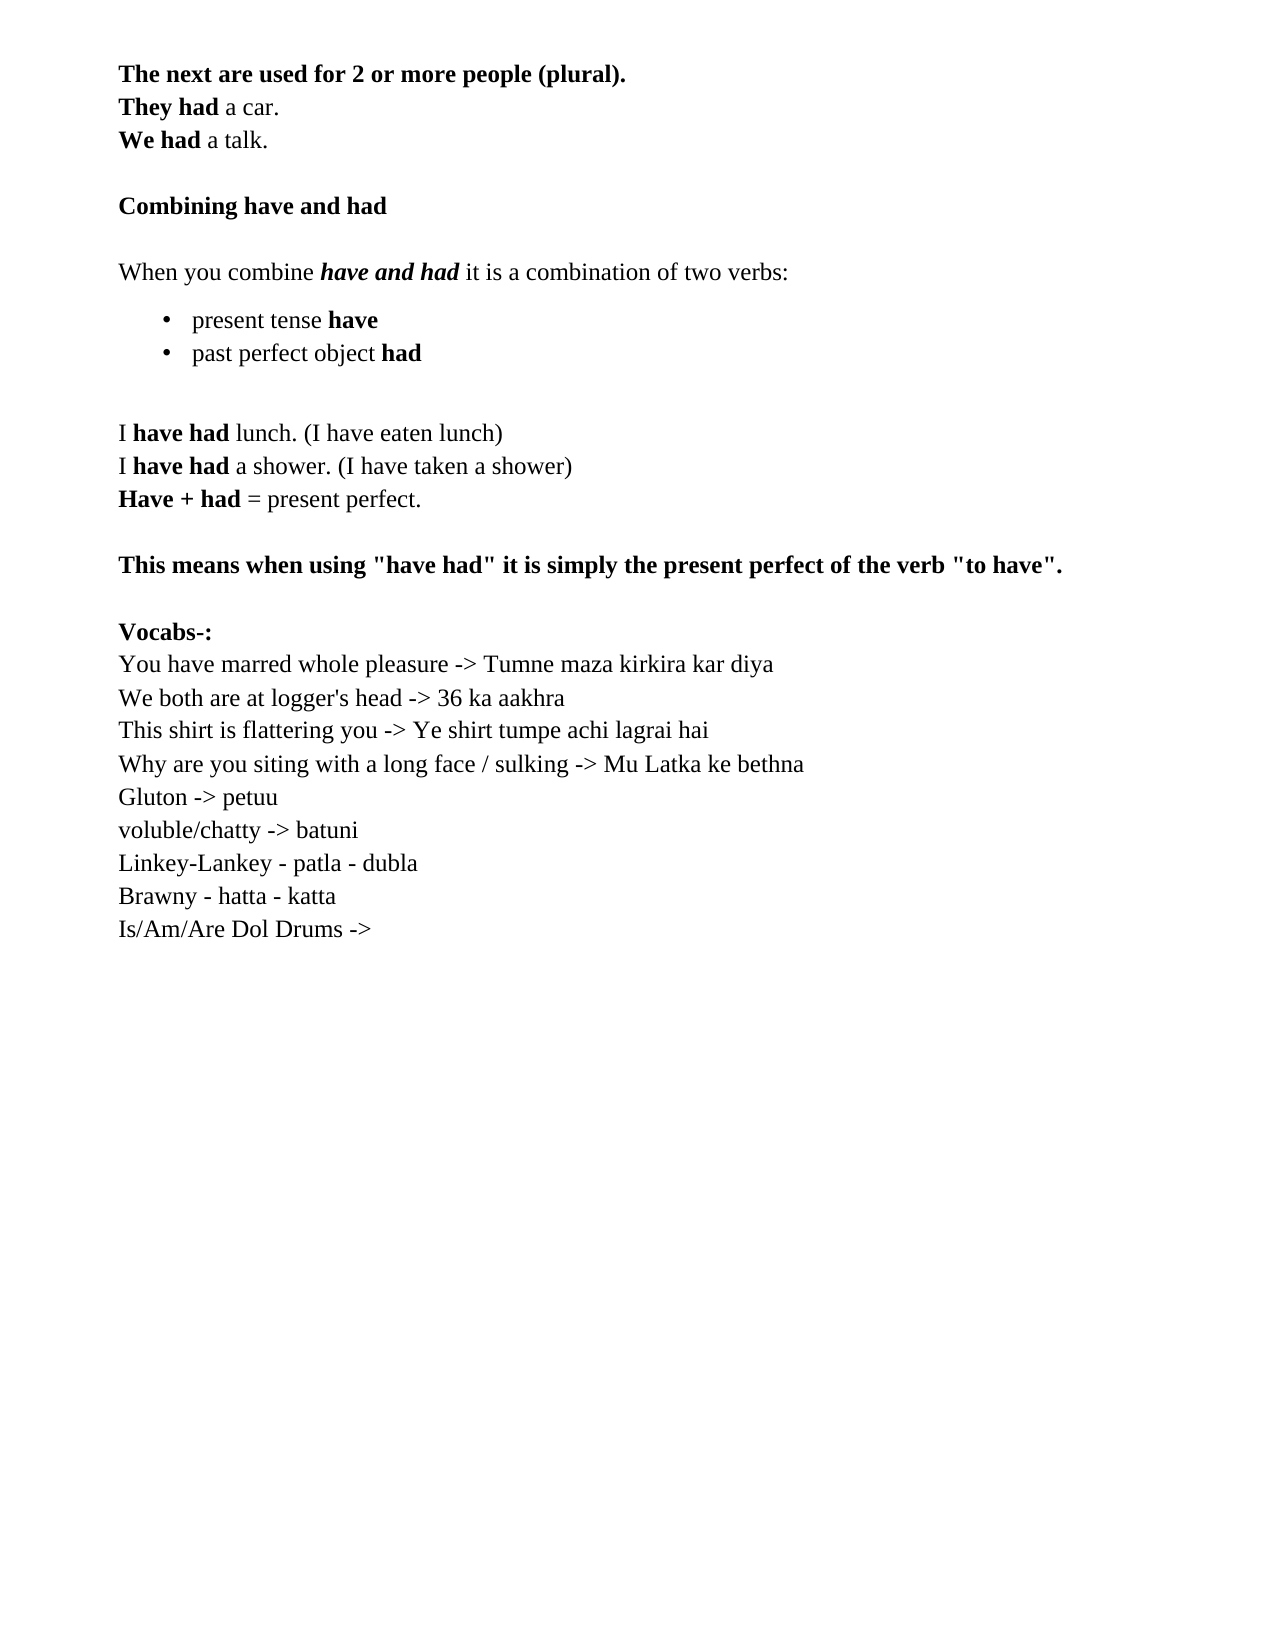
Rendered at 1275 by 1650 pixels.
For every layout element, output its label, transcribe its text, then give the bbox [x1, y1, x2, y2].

list present tense have [162, 305, 1216, 333]
text The next are used for 2 or more people (plural). They had a car. We had a talk. Combining have and had When you combine have and had it is a combination of two verbs: [118, 59, 1216, 286]
text I have had lunch. (I have eaten lunch) I have had a shower. (I have taken a shower) Have + had = present perfect. This means when using "have had" it is simply the present perfect of the verb "to have". Vocabs-: You have marred whole pleasure -> Tumne maza kirkira kar diya We both are at logger's head -> 36 ka aakhra This shirt is flattering you -> Ye shirt tumpe achi lagrai hai Why are you siting with a long face / sulking -> Mu Latka ke bethna Gluton -> petuu voluble/chatty -> batuni Linkey-Lankey - patla - dubla Brawny - hatta - katta Is/Am/Are Dol Drums -> [118, 385, 1216, 942]
list past perfect object had [162, 338, 1216, 367]
